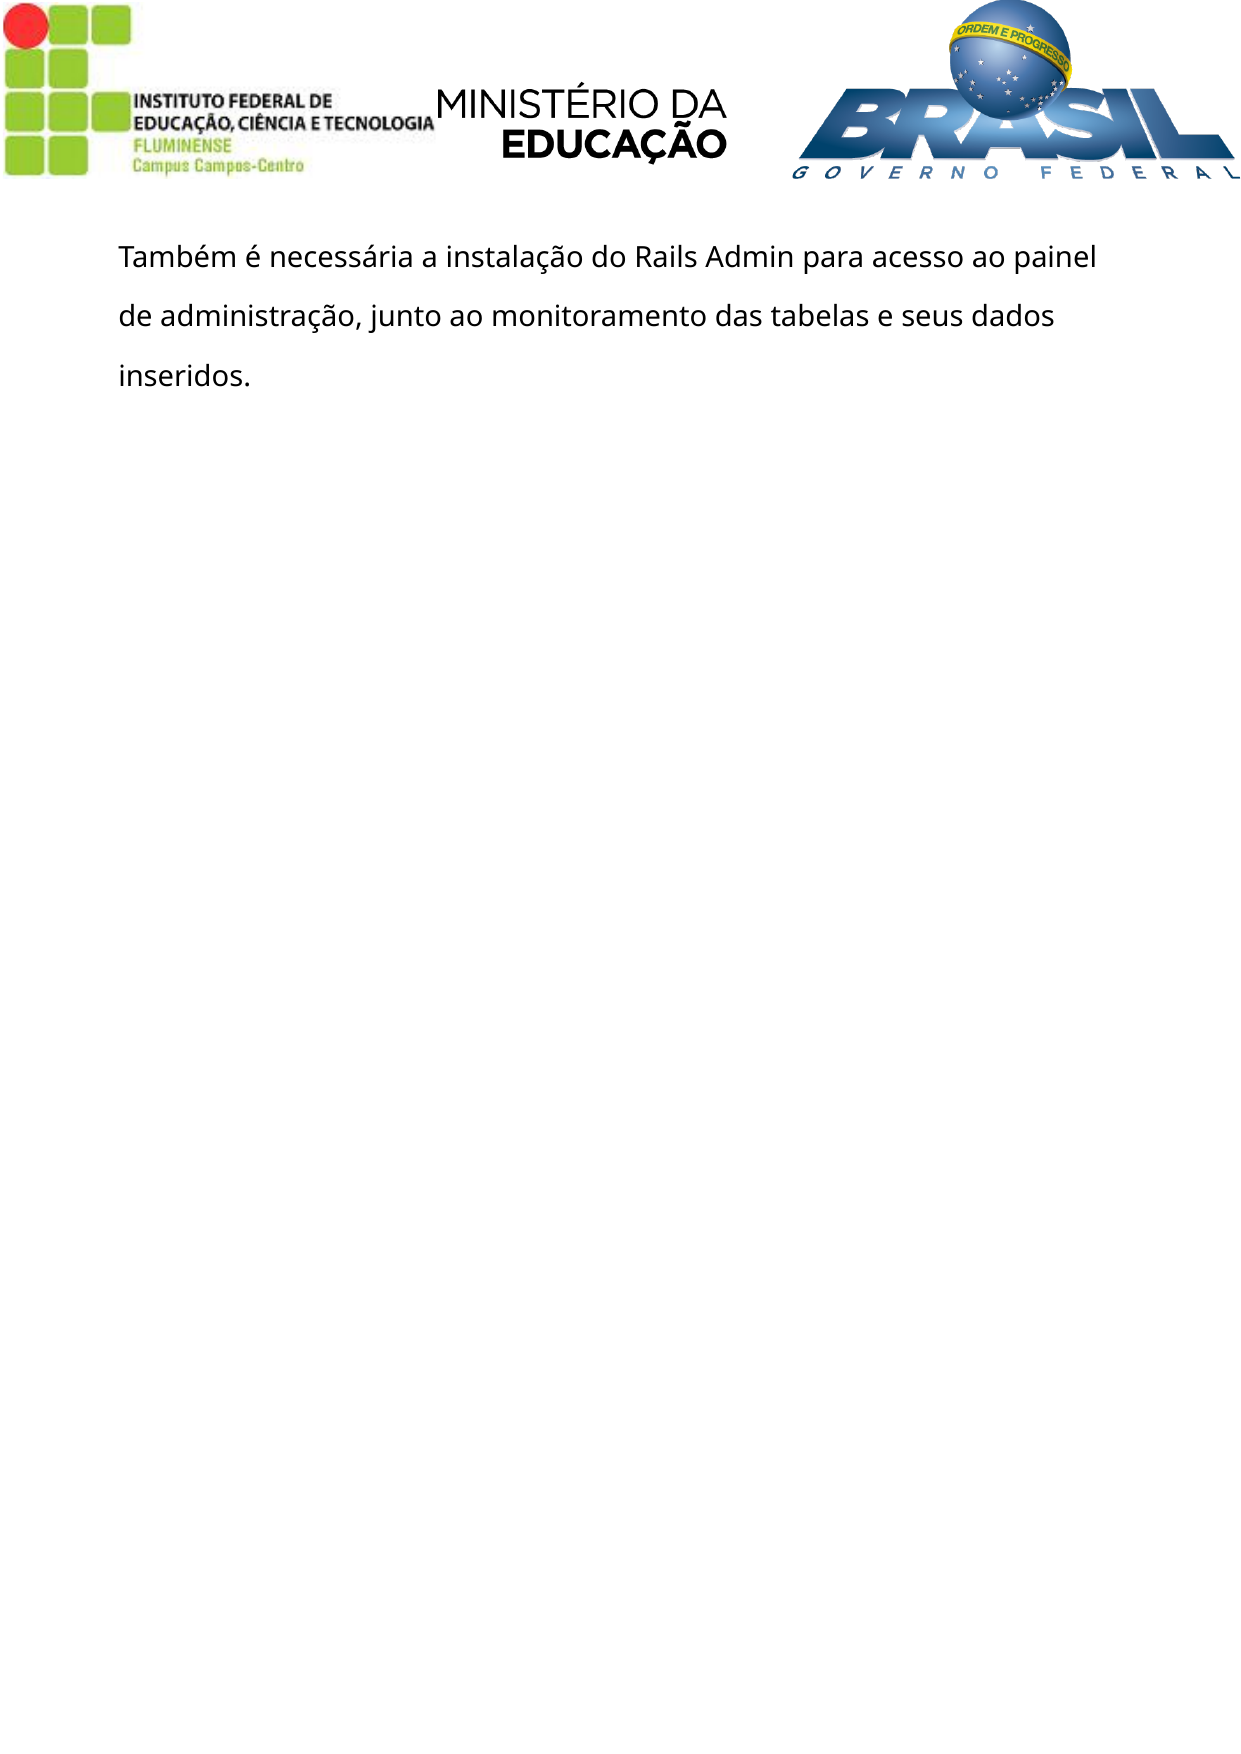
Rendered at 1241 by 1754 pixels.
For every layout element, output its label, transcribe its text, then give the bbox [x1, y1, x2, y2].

text Também é necessária a instalação do Rails Admin para acesso ao painel de administração, junto ao monitoramento das tabelas e seus dados inseridos. [118, 176, 1122, 394]
picture [438, 0, 1241, 179]
picture [2, 2, 436, 179]
